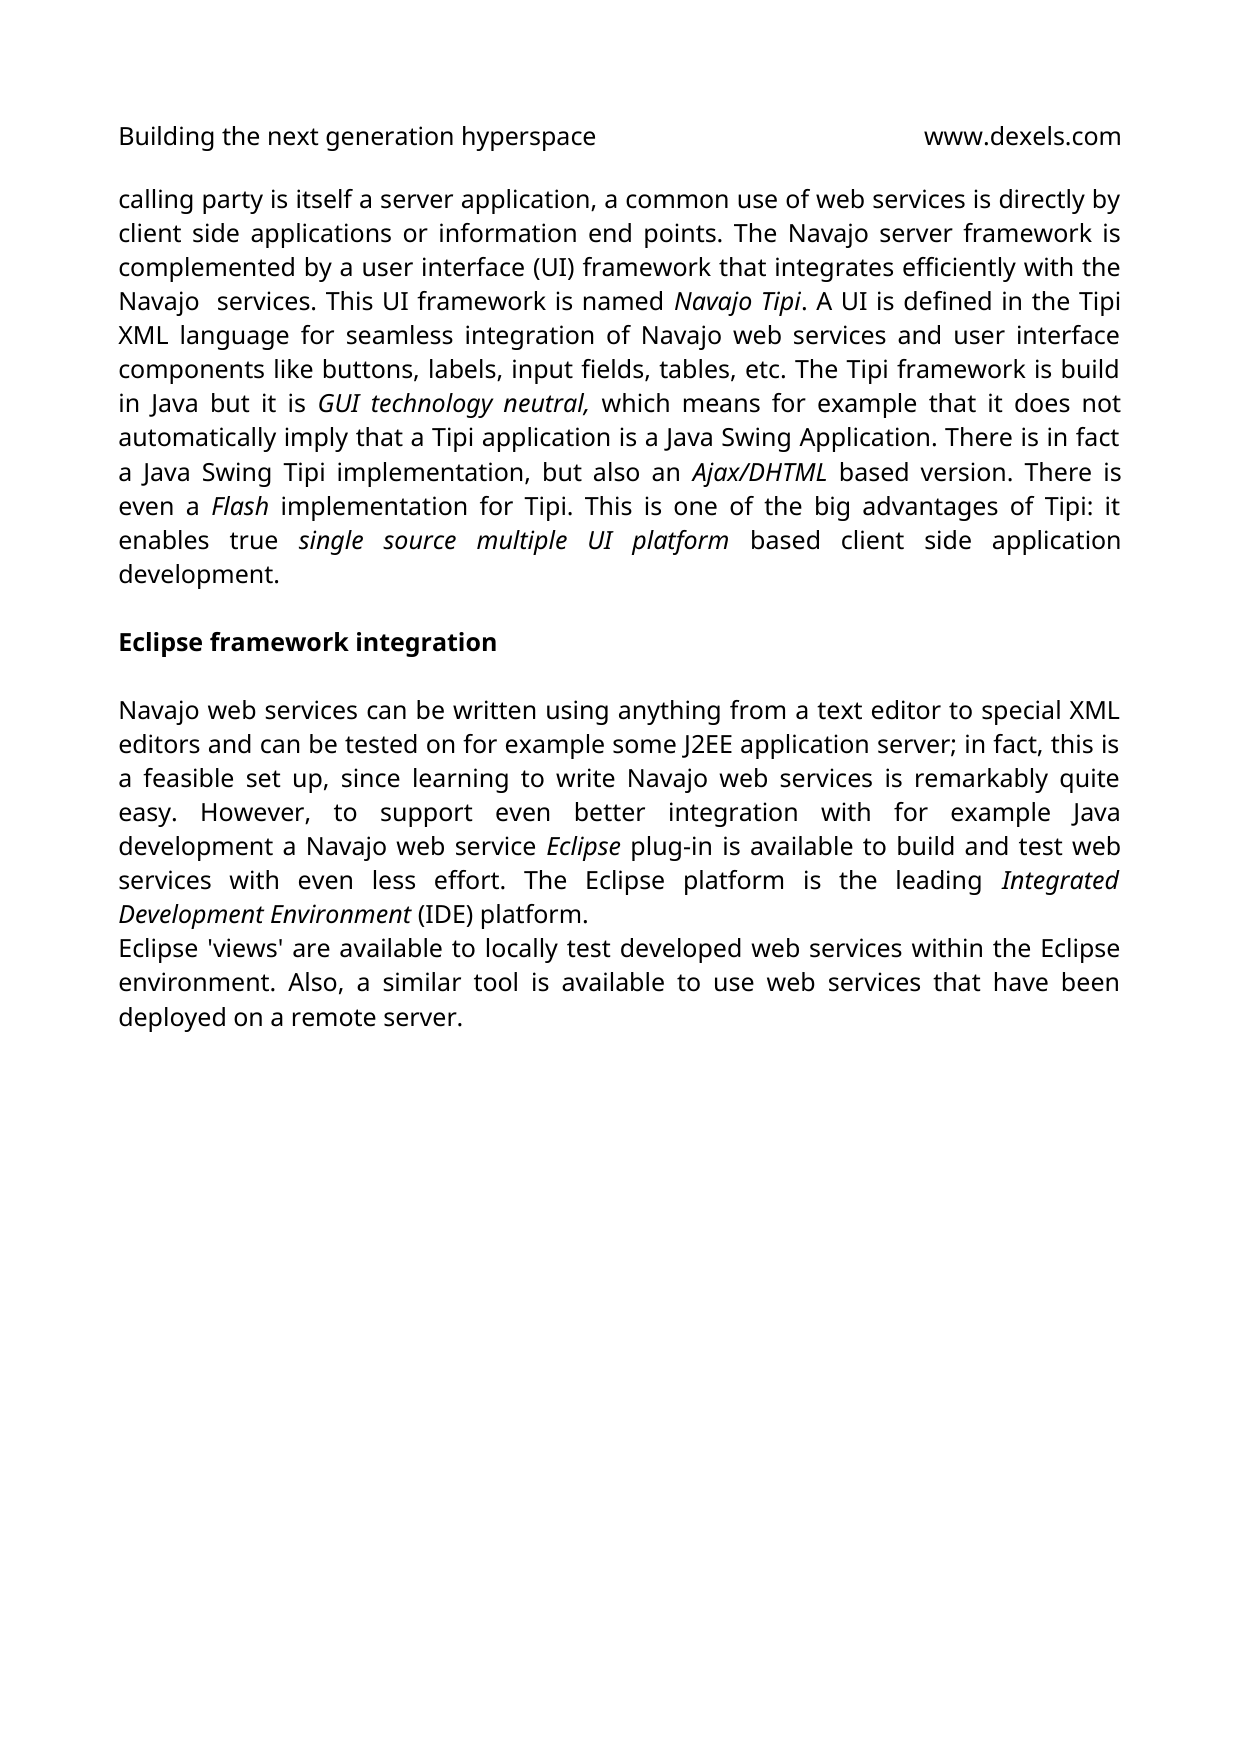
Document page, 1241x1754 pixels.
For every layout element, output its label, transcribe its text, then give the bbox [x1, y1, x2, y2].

text Navajo web services can be written using anything from a text editor to special XML editors and can be tested on for example some J2EE application server; in fact, this is a feasible set up, since learning to write Navajo web services is remarkably quite easy. However, to support even better integration with for example Java development a Navajo web service Eclipse plug-in is available to build and test web services with even less effort. The Eclipse platform is the leading Integrated Development Environment (IDE) platform. [118, 693, 1122, 931]
text calling party is itself a server application, a common use of web services is directly by client side applications or information end points. The Navajo server framework is complemented by a user interface (UI) framework that integrates efficiently with the Navajo services. This UI framework is named Navajo Tipi. A UI is defined in the Tipi XML language for seamless integration of Navajo web services and user interface components like buttons, labels, input fields, tables, etc. The Tipi framework is build in Java but it is GUI technology neutral, which means for example that it does not automatically imply that a Tipi application is a Java Swing Application. There is in fact a Java Swing Tipi implementation, but also an Ajax/DHTML based version. There is even a Flash implementation for Tipi. This is one of the big advantages of Tipi: it enables true single source multiple UI platform based client side application development. [118, 182, 1122, 590]
text Eclipse framework integration [118, 624, 1122, 658]
text Eclipse 'views' are available to locally test developed web services within the Eclipse environment. Also, a similar tool is available to use web services that have been deployed on a remote server. [118, 931, 1122, 1033]
